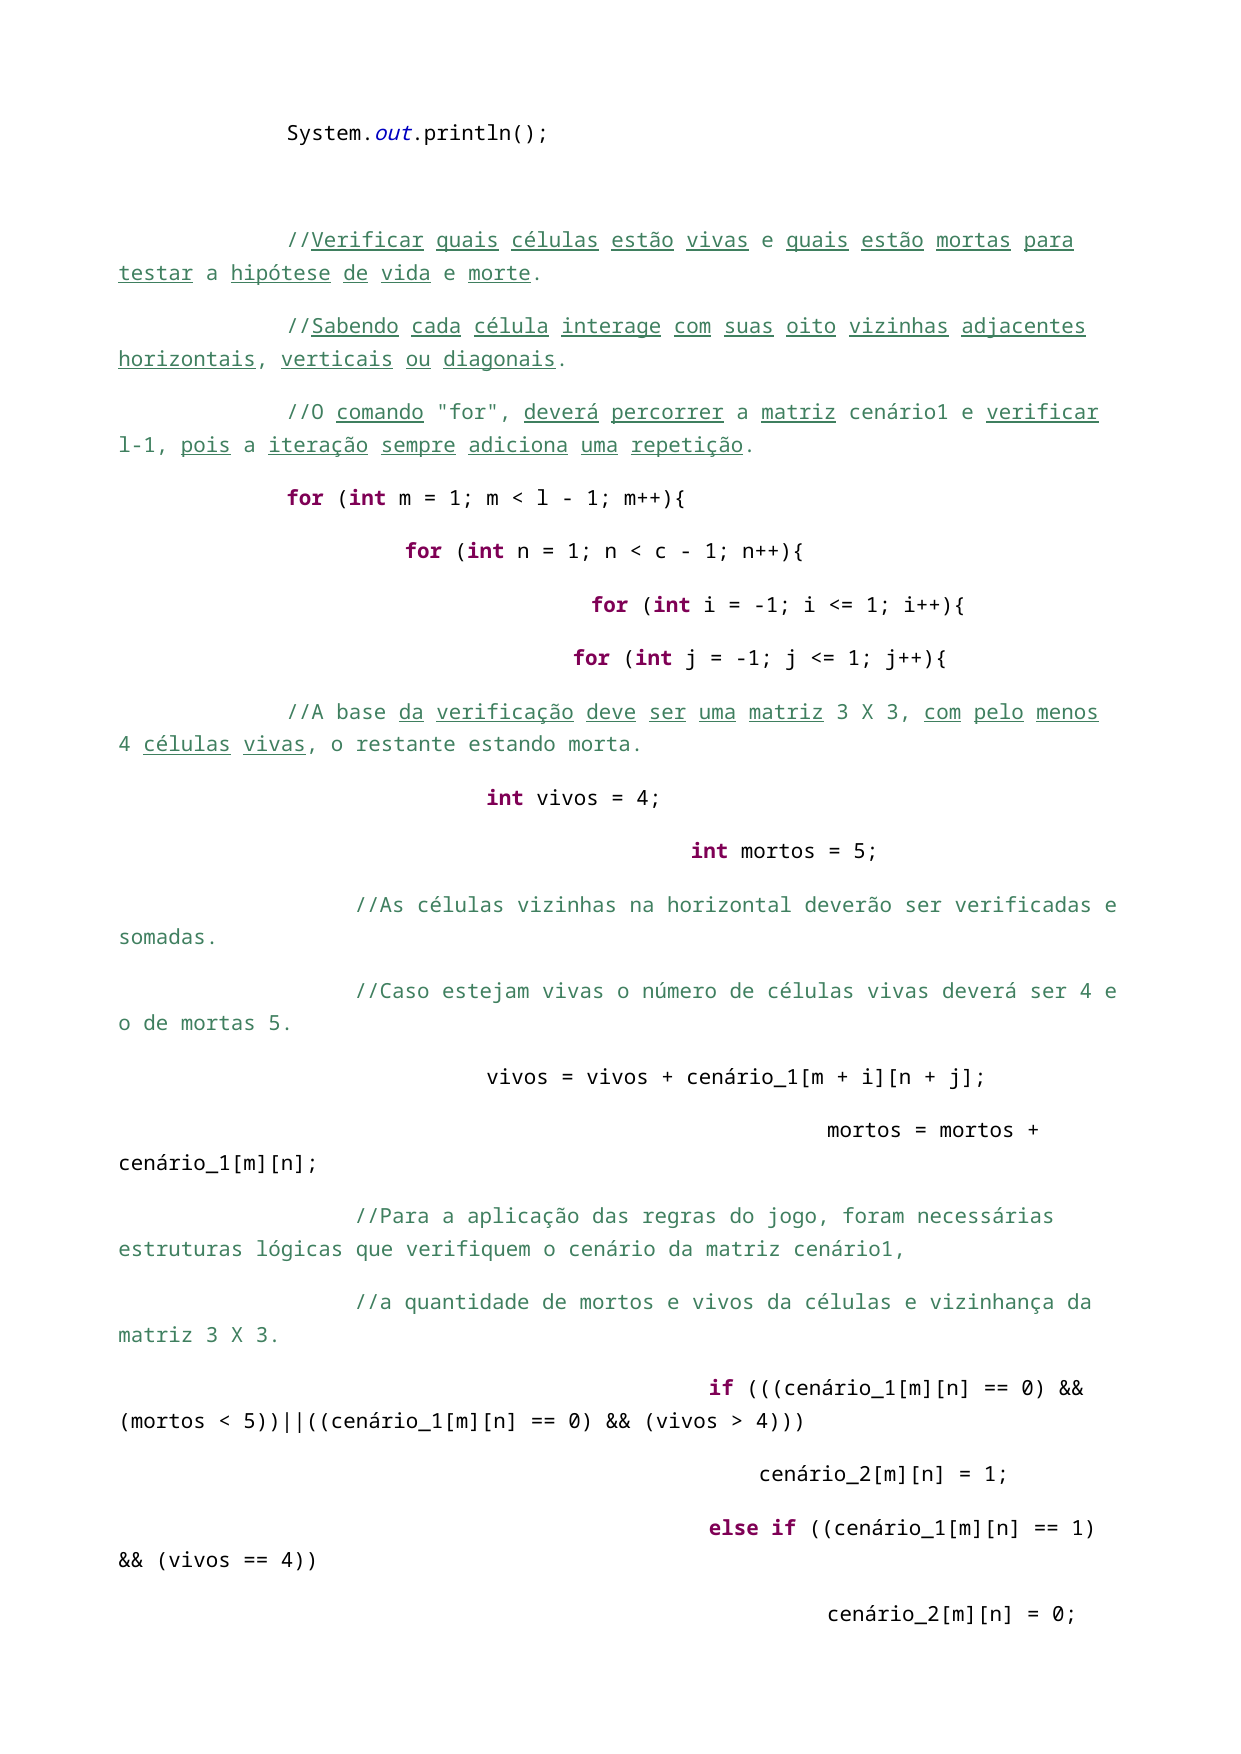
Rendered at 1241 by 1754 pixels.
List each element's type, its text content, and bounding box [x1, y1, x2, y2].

text for (int n = 1; n < c - 1; n++){ [118, 537, 1122, 565]
text //a quantidade de mortos e vivos da células e vizinhança da matriz 3 X 3. [118, 1287, 1122, 1348]
text cenário_2[m][n] = 0; [118, 1599, 1122, 1627]
text if (((cenário_1[m][n] == 0) && (mortos < 5))||((cenário_1[m][n] == 0) && (vivos > 4))) [118, 1373, 1122, 1434]
text //As células vizinhas na horizontal deverão ser verificadas e somadas. [118, 890, 1122, 951]
text for (int m = 1; m < l - 1; m++){ [118, 483, 1122, 512]
text vivos = vivos + cenário_1[m + i][n + j]; [118, 1062, 1122, 1090]
text //Verificar quais células estão vivas e quais estão mortas para testar a hipótese de vida e morte. [118, 225, 1122, 286]
text //O comando "for", deverá percorrer a matriz cenário1 e verificar l-1, pois a iteração sempre adiciona uma repetição. [118, 397, 1122, 458]
text //Para a aplicação das regras do jogo, foram necessárias estruturas lógicas que verifiquem o cenário da matriz cenário1, [118, 1201, 1122, 1262]
text int mortos = 5; [118, 836, 1122, 865]
text for (int j = -1; j <= 1; j++){ [118, 643, 1122, 672]
text mortos = mortos + cenário_1[m][n]; [118, 1115, 1122, 1176]
text for (int i = -1; i <= 1; i++){ [118, 590, 1122, 618]
text cenário_2[m][n] = 1; [118, 1459, 1122, 1488]
text System.out.println(); [118, 118, 1122, 147]
text //A base da verificação deve ser uma matriz 3 X 3, com pelo menos 4 células vivas, o restante estando morta. [118, 697, 1122, 758]
text //Sabendo cada célula interage com suas oito vizinhas adjacentes horizontais, verticais ou diagonais. [118, 311, 1122, 372]
text else if ((cenário_1[m][n] == 1) && (vivos == 4)) [118, 1513, 1122, 1574]
text //Caso estejam vivas o número de células vivas deverá ser 4 e o de mortas 5. [118, 976, 1122, 1037]
text int vivos = 4; [118, 783, 1122, 811]
